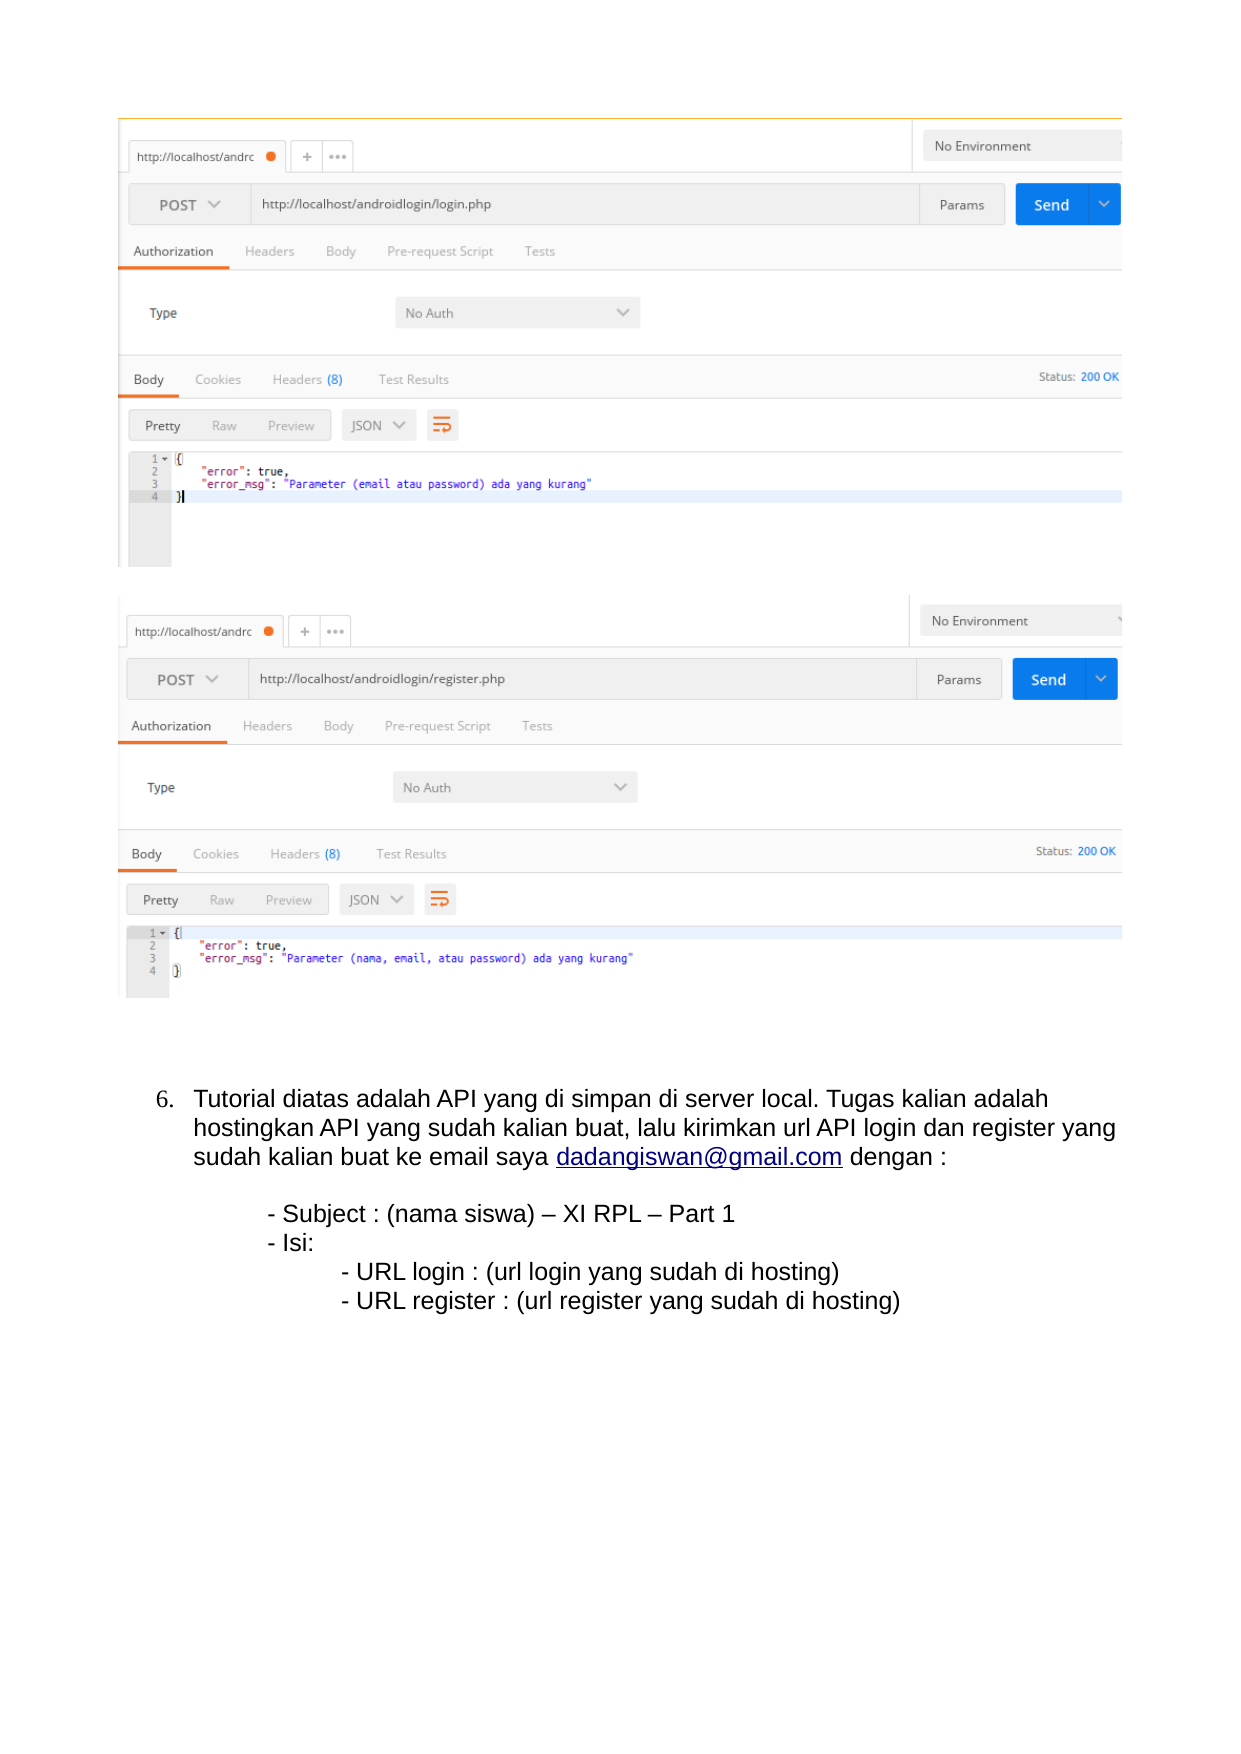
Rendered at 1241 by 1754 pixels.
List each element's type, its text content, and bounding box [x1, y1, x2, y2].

picture [118, 595, 1123, 998]
picture [118, 118, 1123, 567]
list Tutorial diatas adalah API yang di simpan di server local. Tugas kalian adalah hostingkan API yang sudah kalian buat, lalu kirimkan url API login dan register yang sudah kalian buat ke email saya dadangiswan@gmail.com dengan : - Subject : (nama siswa) – XI RPL – Part 1 - Isi: - URL login : (url login yang sudah di hosting) - URL register : (url register yang sudah di hosting) [156, 1084, 1122, 1314]
